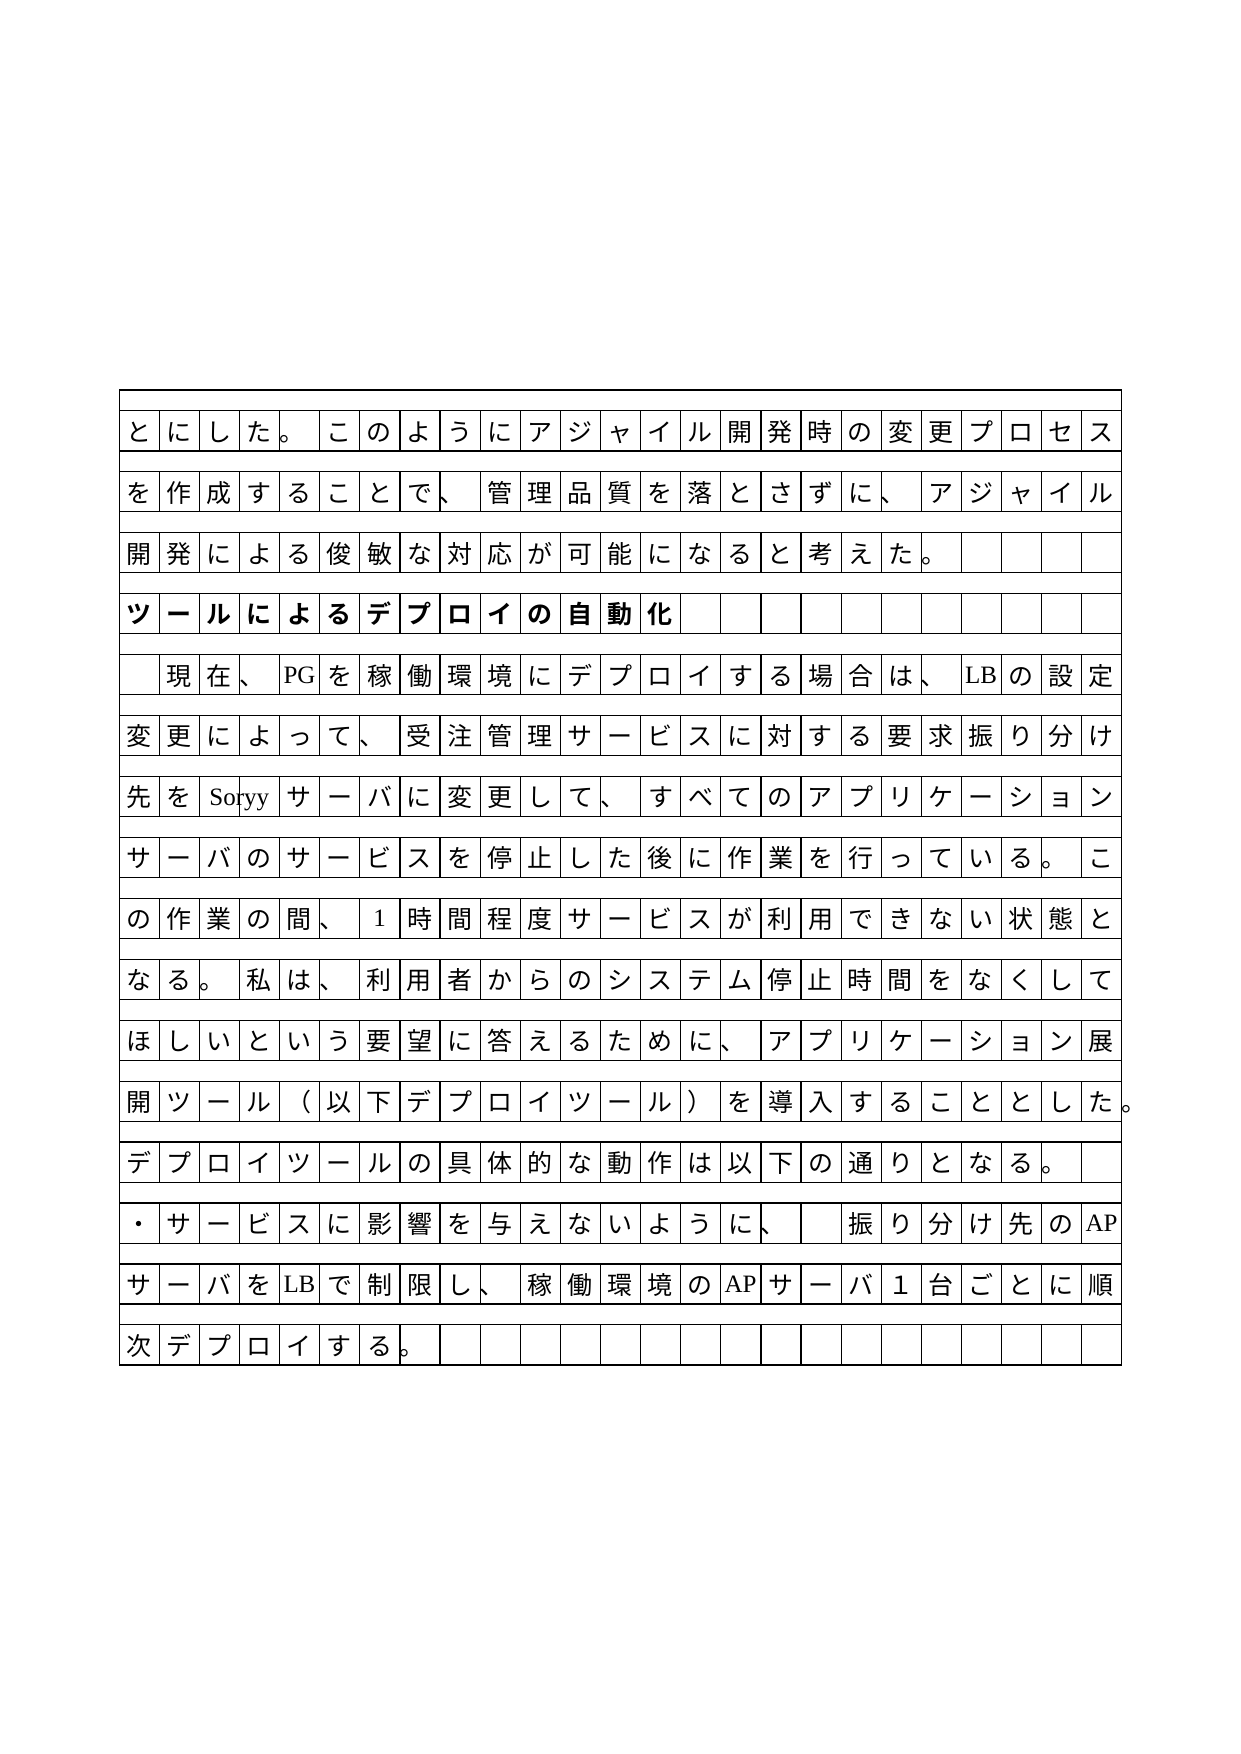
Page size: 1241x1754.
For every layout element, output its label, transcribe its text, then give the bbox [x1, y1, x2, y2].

text ・サービスに影響を与えないように、 振り分け先のAPサーバをLBで制限し、稼働環境のAPサーバ１台ごとに順次デプロイする。 [641, 1204, 680, 1243]
text ・サービスに影響を与えないように、 振り分け先のAPサーバをLBで制限し、稼働環境のAPサーバ１台ごとに順次デプロイする。 [721, 1325, 760, 1364]
text [1042, 594, 1081, 633]
text ・サービスに影響を与えないように、 振り分け先のAPサーバをLBで制限し、稼働環境のAPサーバ１台ごとに順次デプロイする。 [1002, 1204, 1041, 1243]
text ・サービスに影響を与えないように、 振り分け先のAPサーバをLBで制限し、稼働環境のAPサーバ１台ごとに順次デプロイする。 [521, 1204, 560, 1243]
text [1002, 594, 1041, 633]
text ・サービスに影響を与えないように、 振り分け先のAPサーバをLBで制限し、稼働環境のAPサーバ１台ごとに順次デプロイする。 [922, 1204, 961, 1243]
text 現在、PGを稼働環境にデプロイする場合は、LBの設定変更によって、受注管理サービスに対する要求振り分け先をSoryyサーバに変更して、すべてのアプリケーションサーバのサービスを停止した後に作業を行っている。この作業の間、1時間程度サービスが利用できない状態となる。私は、利用者からのシステム停止時間をなくしてほしいという要望に答えるために、アプリケーション展開ツール（以下デプロイツール）を導入することとした。デプロイツールの具体的な動作は以下の通りとなる。 [120, 695, 1121, 715]
text ・サービスに影響を与えないように、 振り分け先のAPサーバをLBで制限し、稼働環境のAPサーバ１台ごとに順次デプロイする。 [1042, 1265, 1081, 1303]
text ・サービスに影響を与えないように、 振り分け先のAPサーバをLBで制限し、稼働環境のAPサーバ１台ごとに順次デプロイする。 [200, 1265, 239, 1303]
text [922, 594, 961, 633]
text 現在、PGを稼働環境にデプロイする場合は、LBの設定変更によって、受注管理サービスに対する要求振り分け先をSoryyサーバに変更して、すべてのアプリケーションサーバのサービスを停止した後に作業を行っている。この作業の間、1時間程度サービスが利用できない状態となる。私は、利用者からのシステム停止時間をなくしてほしいという要望に答えるために、アプリケーション展開ツール（以下デプロイツール）を導入することとした。デプロイツールの具体的な動作は以下の通りとなる。 [120, 756, 1121, 776]
text ・サービスに影響を与えないように、 振り分け先のAPサーバをLBで制限し、稼働環境のAPサーバ１台ごとに順次デプロイする。 [882, 1204, 921, 1243]
text ・サービスに影響を与えないように、 振り分け先のAPサーバをLBで制限し、稼働環境のAPサーバ１台ごとに順次デプロイする。 [120, 1244, 1121, 1263]
text ・サービスに影響を与えないように、 振り分け先のAPサーバをLBで制限し、稼働環境のAPサーバ１台ごとに順次デプロイする。 [401, 1265, 439, 1303]
text ・サービスに影響を与えないように、 振り分け先のAPサーバをLBで制限し、稼働環境のAPサーバ１台ごとに順次デプロイする。 [360, 1265, 399, 1303]
text ・サービスに影響を与えないように、 振り分け先のAPサーバをLBで制限し、稼働環境のAPサーバ１台ごとに順次デプロイする。 [842, 1265, 881, 1303]
text ・サービスに影響を与えないように、 振り分け先のAPサーバをLBで制限し、稼働環境のAPサーバ１台ごとに順次デプロイする。 [200, 1325, 239, 1364]
text ・サービスに影響を与えないように、 振り分け先のAPサーバをLBで制限し、稼働環境のAPサーバ１台ごとに順次デプロイする。 [401, 1204, 439, 1243]
text ・サービスに影響を与えないように、 振り分け先のAPサーバをLBで制限し、稼働環境のAPサーバ１台ごとに順次デプロイする。 [561, 1204, 600, 1243]
text ・サービスに影響を与えないように、 振り分け先のAPサーバをLBで制限し、稼働環境のAPサーバ１台ごとに順次デプロイする。 [561, 1265, 600, 1303]
text ・サービスに影響を与えないように、 振り分け先のAPサーバをLBで制限し、稼働環境のAPサーバ１台ごとに順次デプロイする。 [842, 1204, 881, 1243]
text ・サービスに影響を与えないように、 振り分け先のAPサーバをLBで制限し、稼働環境のAPサーバ１台ごとに順次デプロイする。 [762, 1204, 800, 1243]
text ・サービスに影響を与えないように、 振り分け先のAPサーバをLBで制限し、稼働環境のAPサーバ１台ごとに順次デプロイする。 [481, 1265, 520, 1303]
text ・サービスに影響を与えないように、 振り分け先のAPサーバをLBで制限し、稼働環境のAPサーバ１台ごとに順次デプロイする。 [320, 1204, 359, 1243]
text ル [200, 594, 239, 633]
text ・サービスに影響を与えないように、 振り分け先のAPサーバをLBで制限し、稼働環境のAPサーバ１台ごとに順次デプロイする。 [120, 1325, 159, 1364]
text ・サービスに影響を与えないように、 振り分け先のAPサーバをLBで制限し、稼働環境のAPサーバ１台ごとに順次デプロイする。 [762, 1265, 800, 1303]
text ・サービスに影響を与えないように、 振り分け先のAPサーバをLBで制限し、稼働環境のAPサーバ１台ごとに順次デプロイする。 [681, 1204, 720, 1243]
text ②と③の作業は運用部門が実施するが、リリース作業については開発部門に権限を委譲し、責任をもって実施してもらい、CIの更新は運用部門で一元的に実施することにした。このようにアジャイル開発時の変更プロセスを作成することで、管理品質を落とさずに、アジャイル開発による俊敏な対応が可能になると考えた。 [120, 452, 1121, 471]
text ・サービスに影響を与えないように、 振り分け先のAPサーバをLBで制限し、稼働環境のAPサーバ１台ごとに順次デプロイする。 [521, 1265, 560, 1303]
text ・サービスに影響を与えないように、 振り分け先のAPサーバをLBで制限し、稼働環境のAPサーバ１台ごとに順次デプロイする。 [120, 1265, 159, 1303]
text ・サービスに影響を与えないように、 振り分け先のAPサーバをLBで制限し、稼働環境のAPサーバ１台ごとに順次デプロイする。 [802, 1325, 841, 1364]
text ・サービスに影響を与えないように、 振り分け先のAPサーバをLBで制限し、稼働環境のAPサーバ１台ごとに順次デプロイする。 [1042, 1204, 1081, 1243]
text ・サービスに影響を与えないように、 振り分け先のAPサーバをLBで制限し、稼働環境のAPサーバ１台ごとに順次デプロイする。 [441, 1265, 480, 1303]
text ・サービスに影響を与えないように、 振り分け先のAPサーバをLBで制限し、稼働環境のAPサーバ１台ごとに順次デプロイする。 [401, 1325, 439, 1364]
text ・サービスに影響を与えないように、 振り分け先のAPサーバをLBで制限し、稼働環境のAPサーバ１台ごとに順次デプロイする。 [1082, 1325, 1121, 1364]
text ・サービスに影響を与えないように、 振り分け先のAPサーバをLBで制限し、稼働環境のAPサーバ１台ごとに順次デプロイする。 [962, 1204, 1001, 1243]
text ・サービスに影響を与えないように、 振り分け先のAPサーバをLBで制限し、稼働環境のAPサーバ１台ごとに順次デプロイする。 [360, 1204, 399, 1243]
text ・サービスに影響を与えないように、 振り分け先のAPサーバをLBで制限し、稼働環境のAPサーバ１台ごとに順次デプロイする。 [160, 1265, 199, 1303]
text ・サービスに影響を与えないように、 振り分け先のAPサーバをLBで制限し、稼働環境のAPサーバ１台ごとに順次デプロイする。 [962, 1325, 1001, 1364]
text ・サービスに影響を与えないように、 振り分け先のAPサーバをLBで制限し、稼働環境のAPサーバ１台ごとに順次デプロイする。 [521, 1325, 560, 1364]
text ・サービスに影響を与えないように、 振り分け先のAPサーバをLBで制限し、稼働環境のAPサーバ１台ごとに順次デプロイする。 [120, 1183, 1121, 1202]
text ・サービスに影響を与えないように、 振り分け先のAPサーバをLBで制限し、稼働環境のAPサーバ１台ごとに順次デプロイする。 [160, 1325, 199, 1364]
text デ [360, 594, 399, 633]
text ・サービスに影響を与えないように、 振り分け先のAPサーバをLBで制限し、稼働環境のAPサーバ１台ごとに順次デプロイする。 [120, 1204, 159, 1243]
text 現在、PGを稼働環境にデプロイする場合は、LBの設定変更によって、受注管理サービスに対する要求振り分け先をSoryyサーバに変更して、すべてのアプリケーションサーバのサービスを停止した後に作業を行っている。この作業の間、1時間程度サービスが利用できない状態となる。私は、利用者からのシステム停止時間をなくしてほしいという要望に答えるために、アプリケーション展開ツール（以下デプロイツール）を導入することとした。デプロイツールの具体的な動作は以下の通りとなる。 [120, 1000, 1121, 1020]
text ・サービスに影響を与えないように、 振り分け先のAPサーバをLBで制限し、稼働環境のAPサーバ１台ごとに順次デプロイする。 [441, 1325, 480, 1364]
text [681, 594, 720, 633]
text ・サービスに影響を与えないように、 振り分け先のAPサーバをLBで制限し、稼働環境のAPサーバ１台ごとに順次デプロイする。 [160, 1204, 199, 1243]
text ・サービスに影響を与えないように、 振り分け先のAPサーバをLBで制限し、稼働環境のAPサーバ１台ごとに順次デプロイする。 [802, 1265, 841, 1303]
text ・サービスに影響を与えないように、 振り分け先のAPサーバをLBで制限し、稼働環境のAPサーバ１台ごとに順次デプロイする。 [1002, 1265, 1041, 1303]
text 動 [601, 594, 640, 633]
text よ [280, 594, 319, 633]
text ・サービスに影響を与えないように、 振り分け先のAPサーバをLBで制限し、稼働環境のAPサーバ１台ごとに順次デプロイする。 [922, 1265, 961, 1303]
text 現在、PGを稼働環境にデプロイする場合は、LBの設定変更によって、受注管理サービスに対する要求振り分け先をSoryyサーバに変更して、すべてのアプリケーションサーバのサービスを停止した後に作業を行っている。この作業の間、1時間程度サービスが利用できない状態となる。私は、利用者からのシステム停止時間をなくしてほしいという要望に答えるために、アプリケーション展開ツール（以下デプロイツール）を導入することとした。デプロイツールの具体的な動作は以下の通りとなる。 [120, 878, 1121, 898]
text ・サービスに影響を与えないように、 振り分け先のAPサーバをLBで制限し、稼働環境のAPサーバ１台ごとに順次デプロイする。 [200, 1204, 239, 1243]
text ・サービスに影響を与えないように、 振り分け先のAPサーバをLBで制限し、稼働環境のAPサーバ１台ごとに順次デプロイする。 [842, 1325, 881, 1364]
text 現在、PGを稼働環境にデプロイする場合は、LBの設定変更によって、受注管理サービスに対する要求振り分け先をSoryyサーバに変更して、すべてのアプリケーションサーバのサービスを停止した後に作業を行っている。この作業の間、1時間程度サービスが利用できない状態となる。私は、利用者からのシステム停止時間をなくしてほしいという要望に答えるために、アプリケーション展開ツール（以下デプロイツール）を導入することとした。デプロイツールの具体的な動作は以下の通りとなる。 [120, 634, 1121, 654]
text プ [401, 594, 439, 633]
text ・サービスに影響を与えないように、 振り分け先のAPサーバをLBで制限し、稼働環境のAPサーバ１台ごとに順次デプロイする。 [1042, 1325, 1081, 1364]
text に [240, 594, 279, 633]
text [962, 594, 1001, 633]
text [842, 594, 881, 633]
text ・サービスに影響を与えないように、 振り分け先のAPサーバをLBで制限し、稼働環境のAPサーバ１台ごとに順次デプロイする。 [721, 1204, 760, 1243]
text ・サービスに影響を与えないように、 振り分け先のAPサーバをLBで制限し、稼働環境のAPサーバ１台ごとに順次デプロイする。 [601, 1325, 640, 1364]
text ・サービスに影響を与えないように、 振り分け先のAPサーバをLBで制限し、稼働環境のAPサーバ１台ごとに順次デプロイする。 [802, 1204, 841, 1243]
text る [320, 594, 359, 633]
text [1082, 594, 1121, 633]
text ・サービスに影響を与えないように、 振り分け先のAPサーバをLBで制限し、稼働環境のAPサーバ１台ごとに順次デプロイする。 [1082, 1204, 1121, 1243]
text ・サービスに影響を与えないように、 振り分け先のAPサーバをLBで制限し、稼働環境のAPサーバ１台ごとに順次デプロイする。 [280, 1265, 319, 1303]
text ・サービスに影響を与えないように、 振り分け先のAPサーバをLBで制限し、稼働環境のAPサーバ１台ごとに順次デプロイする。 [601, 1265, 640, 1303]
text ・サービスに影響を与えないように、 振り分け先のAPサーバをLBで制限し、稼働環境のAPサーバ１台ごとに順次デプロイする。 [962, 1265, 1001, 1303]
text ロ [441, 594, 480, 633]
text ・サービスに影響を与えないように、 振り分け先のAPサーバをLBで制限し、稼働環境のAPサーバ１台ごとに順次デプロイする。 [601, 1204, 640, 1243]
text ・サービスに影響を与えないように、 振り分け先のAPサーバをLBで制限し、稼働環境のAPサーバ１台ごとに順次デプロイする。 [360, 1325, 399, 1364]
text ー [160, 594, 199, 633]
text 現在、PGを稼働環境にデプロイする場合は、LBの設定変更によって、受注管理サービスに対する要求振り分け先をSoryyサーバに変更して、すべてのアプリケーションサーバのサービスを停止した後に作業を行っている。この作業の間、1時間程度サービスが利用できない状態となる。私は、利用者からのシステム停止時間をなくしてほしいという要望に答えるために、アプリケーション展開ツール（以下デプロイツール）を導入することとした。デプロイツールの具体的な動作は以下の通りとなる。 [120, 817, 1121, 837]
text ②と③の作業は運用部門が実施するが、リリース作業については開発部門に権限を委譲し、責任をもって実施してもらい、CIの更新は運用部門で一元的に実施することにした。このようにアジャイル開発時の変更プロセスを作成することで、管理品質を落とさずに、アジャイル開発による俊敏な対応が可能になると考えた。 [120, 391, 1121, 410]
text ・サービスに影響を与えないように、 振り分け先のAPサーバをLBで制限し、稼働環境のAPサーバ１台ごとに順次デプロイする。 [882, 1325, 921, 1364]
text ・サービスに影響を与えないように、 振り分け先のAPサーバをLBで制限し、稼働環境のAPサーバ１台ごとに順次デプロイする。 [240, 1325, 279, 1364]
text ・サービスに影響を与えないように、 振り分け先のAPサーバをLBで制限し、稼働環境のAPサーバ１台ごとに順次デプロイする。 [481, 1325, 520, 1364]
text ・サービスに影響を与えないように、 振り分け先のAPサーバをLBで制限し、稼働環境のAPサーバ１台ごとに順次デプロイする。 [320, 1265, 359, 1303]
text [762, 594, 800, 633]
text ・サービスに影響を与えないように、 振り分け先のAPサーバをLBで制限し、稼働環境のAPサーバ１台ごとに順次デプロイする。 [481, 1204, 520, 1243]
text ・サービスに影響を与えないように、 振り分け先のAPサーバをLBで制限し、稼働環境のAPサーバ１台ごとに順次デプロイする。 [681, 1265, 720, 1303]
text 自 [561, 594, 600, 633]
text ・サービスに影響を与えないように、 振り分け先のAPサーバをLBで制限し、稼働環境のAPサーバ１台ごとに順次デプロイする。 [280, 1204, 319, 1243]
text [882, 594, 921, 633]
text の [521, 594, 560, 633]
text ・サービスに影響を与えないように、 振り分け先のAPサーバをLBで制限し、稼働環境のAPサーバ１台ごとに順次デプロイする。 [561, 1325, 600, 1364]
text ・サービスに影響を与えないように、 振り分け先のAPサーバをLBで制限し、稼働環境のAPサーバ１台ごとに順次デプロイする。 [240, 1204, 279, 1243]
text 現在、PGを稼働環境にデプロイする場合は、LBの設定変更によって、受注管理サービスに対する要求振り分け先をSoryyサーバに変更して、すべてのアプリケーションサーバのサービスを停止した後に作業を行っている。この作業の間、1時間程度サービスが利用できない状態となる。私は、利用者からのシステム停止時間をなくしてほしいという要望に答えるために、アプリケーション展開ツール（以下デプロイツール）を導入することとした。デプロイツールの具体的な動作は以下の通りとなる。 [120, 939, 1121, 959]
text 現在、PGを稼働環境にデプロイする場合は、LBの設定変更によって、受注管理サービスに対する要求振り分け先をSoryyサーバに変更して、すべてのアプリケーションサーバのサービスを停止した後に作業を行っている。この作業の間、1時間程度サービスが利用できない状態となる。私は、利用者からのシステム停止時間をなくしてほしいという要望に答えるために、アプリケーション展開ツール（以下デプロイツール）を導入することとした。デプロイツールの具体的な動作は以下の通りとなる。 [120, 1122, 1121, 1141]
text ・サービスに影響を与えないように、 振り分け先のAPサーバをLBで制限し、稼働環境のAPサーバ１台ごとに順次デプロイする。 [441, 1204, 480, 1243]
text ②と③の作業は運用部門が実施するが、リリース作業については開発部門に権限を委譲し、責任をもって実施してもらい、CIの更新は運用部門で一元的に実施することにした。このようにアジャイル開発時の変更プロセスを作成することで、管理品質を落とさずに、アジャイル開発による俊敏な対応が可能になると考えた。 [120, 512, 1121, 532]
text ・サービスに影響を与えないように、 振り分け先のAPサーバをLBで制限し、稼働環境のAPサーバ１台ごとに順次デプロイする。 [120, 1305, 1121, 1324]
text ・サービスに影響を与えないように、 振り分け先のAPサーバをLBで制限し、稼働環境のAPサーバ１台ごとに順次デプロイする。 [1002, 1325, 1041, 1364]
text [120, 573, 1121, 593]
text イ [481, 594, 520, 633]
text [802, 594, 841, 633]
text ・サービスに影響を与えないように、 振り分け先のAPサーバをLBで制限し、稼働環境のAPサーバ１台ごとに順次デプロイする。 [721, 1265, 760, 1303]
text ・サービスに影響を与えないように、 振り分け先のAPサーバをLBで制限し、稼働環境のAPサーバ１台ごとに順次デプロイする。 [320, 1325, 359, 1364]
text [721, 594, 760, 633]
text ・サービスに影響を与えないように、 振り分け先のAPサーバをLBで制限し、稼働環境のAPサーバ１台ごとに順次デプロイする。 [922, 1325, 961, 1364]
text ツ [120, 594, 159, 633]
text ・サービスに影響を与えないように、 振り分け先のAPサーバをLBで制限し、稼働環境のAPサーバ１台ごとに順次デプロイする。 [641, 1265, 680, 1303]
text 現在、PGを稼働環境にデプロイする場合は、LBの設定変更によって、受注管理サービスに対する要求振り分け先をSoryyサーバに変更して、すべてのアプリケーションサーバのサービスを停止した後に作業を行っている。この作業の間、1時間程度サービスが利用できない状態となる。私は、利用者からのシステム停止時間をなくしてほしいという要望に答えるために、アプリケーション展開ツール（以下デプロイツール）を導入することとした。デプロイツールの具体的な動作は以下の通りとなる。 [120, 1061, 1121, 1081]
text ・サービスに影響を与えないように、 振り分け先のAPサーバをLBで制限し、稼働環境のAPサーバ１台ごとに順次デプロイする。 [641, 1325, 680, 1364]
text ・サービスに影響を与えないように、 振り分け先のAPサーバをLBで制限し、稼働環境のAPサーバ１台ごとに順次デプロイする。 [762, 1325, 800, 1364]
text ・サービスに影響を与えないように、 振り分け先のAPサーバをLBで制限し、稼働環境のAPサーバ１台ごとに順次デプロイする。 [681, 1325, 720, 1364]
text 化 [641, 594, 680, 633]
text ・サービスに影響を与えないように、 振り分け先のAPサーバをLBで制限し、稼働環境のAPサーバ１台ごとに順次デプロイする。 [1082, 1265, 1121, 1303]
text ・サービスに影響を与えないように、 振り分け先のAPサーバをLBで制限し、稼働環境のAPサーバ１台ごとに順次デプロイする。 [280, 1325, 319, 1364]
text ・サービスに影響を与えないように、 振り分け先のAPサーバをLBで制限し、稼働環境のAPサーバ１台ごとに順次デプロイする。 [240, 1265, 279, 1303]
text ・サービスに影響を与えないように、 振り分け先のAPサーバをLBで制限し、稼働環境のAPサーバ１台ごとに順次デプロイする。 [882, 1265, 921, 1303]
